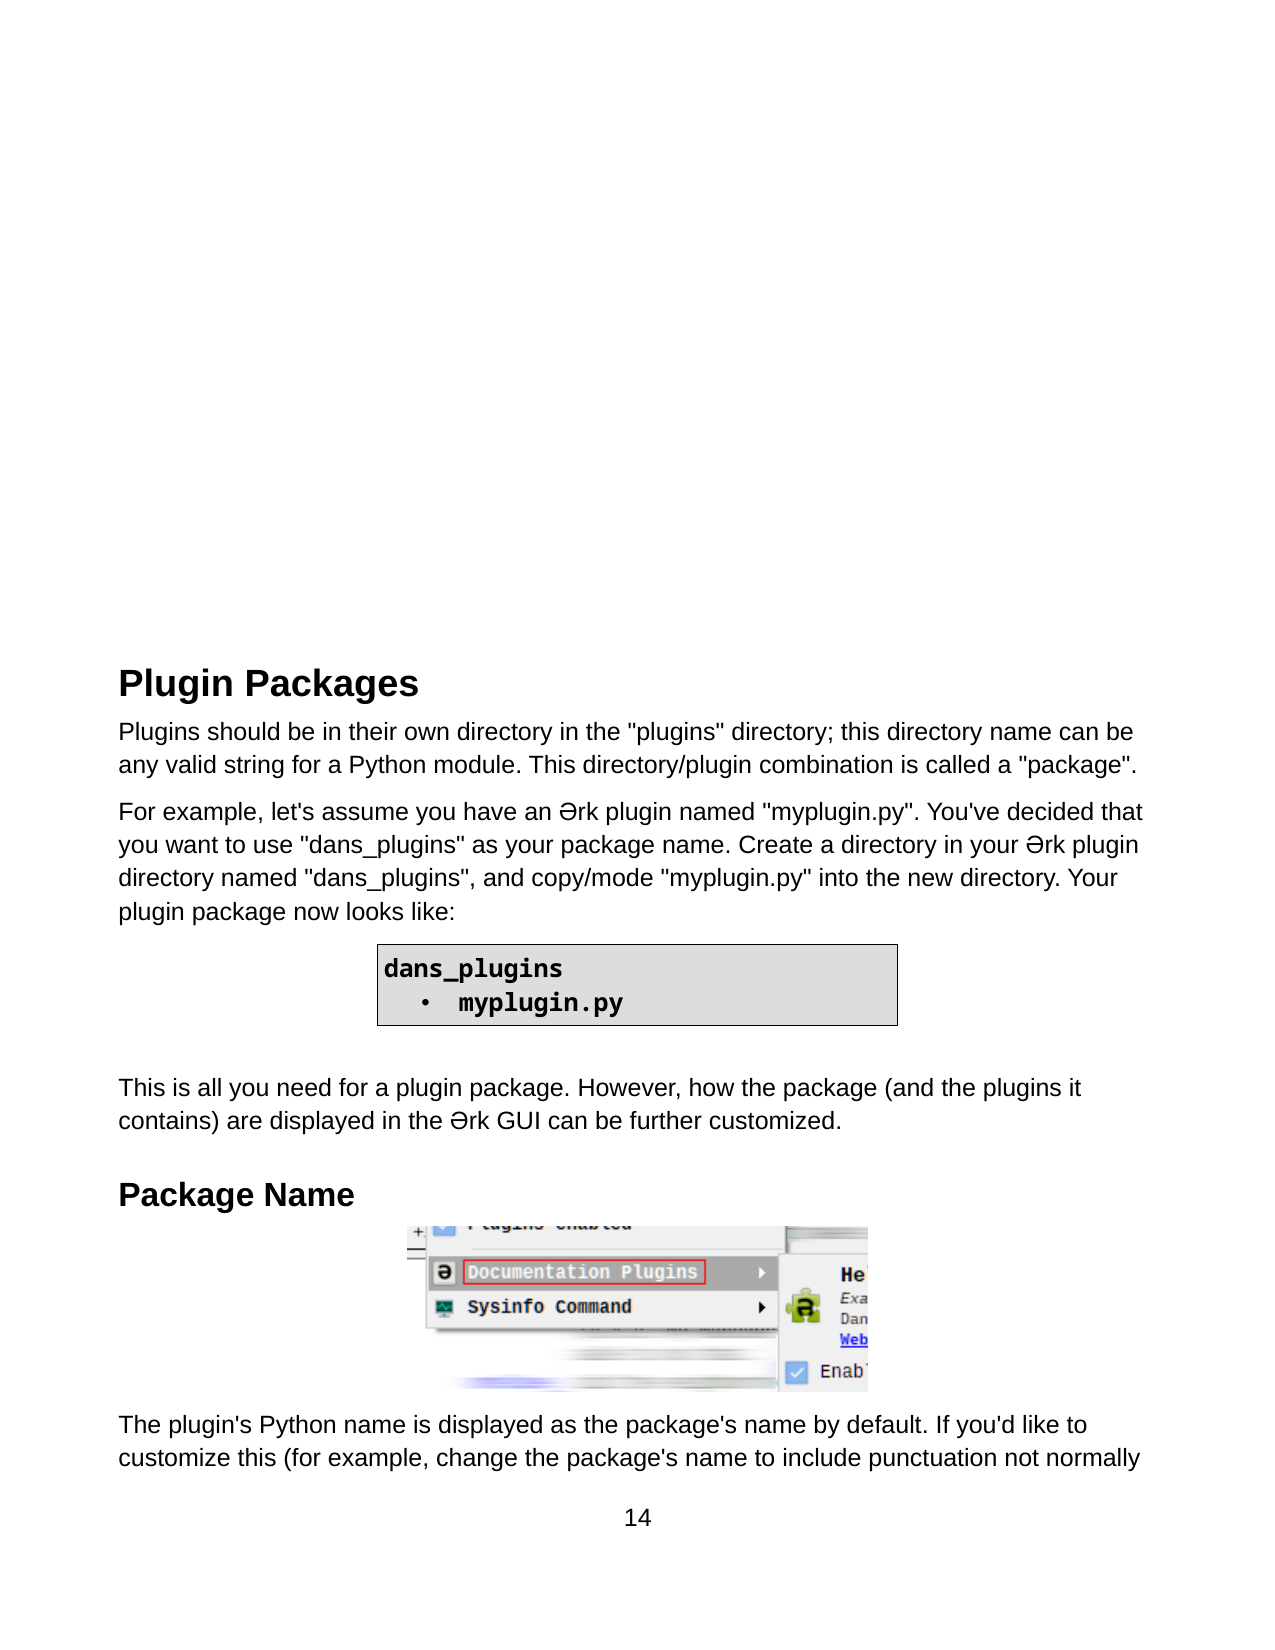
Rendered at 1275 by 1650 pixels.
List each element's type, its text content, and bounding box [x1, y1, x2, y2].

text For example, let's assume you have an Ərk plugin named "myplugin.py". You've decided that you want to use "dans_plugins" as your package name. Create a directory in your Ərk plugin directory named "dans_plugins", and copy/mode "myplugin.py" into the new directory. Your plugin package now looks like: [118, 797, 1157, 925]
table_header dans_plugins myplugin.py [378, 945, 897, 1025]
picture [407, 1226, 868, 1392]
text The plugin's Python name is displayed as the package's name by default. If you'd like to customize this (for example, change the package's name to include punctuation not normally [118, 1410, 1157, 1472]
text Plugins should be in their own directory in the "plugins" directory; this directory name can be any valid string for a Python module. This directory/plugin combination is called a "package". [118, 717, 1157, 778]
subtitle Plugin Packages [118, 661, 1157, 704]
subtitle Package Name [118, 1175, 1157, 1213]
text This is all you need for a plugin package. However, how the package (and the plugins it contains) are displayed in the Ərk GUI can be further customized. [118, 1073, 1157, 1135]
